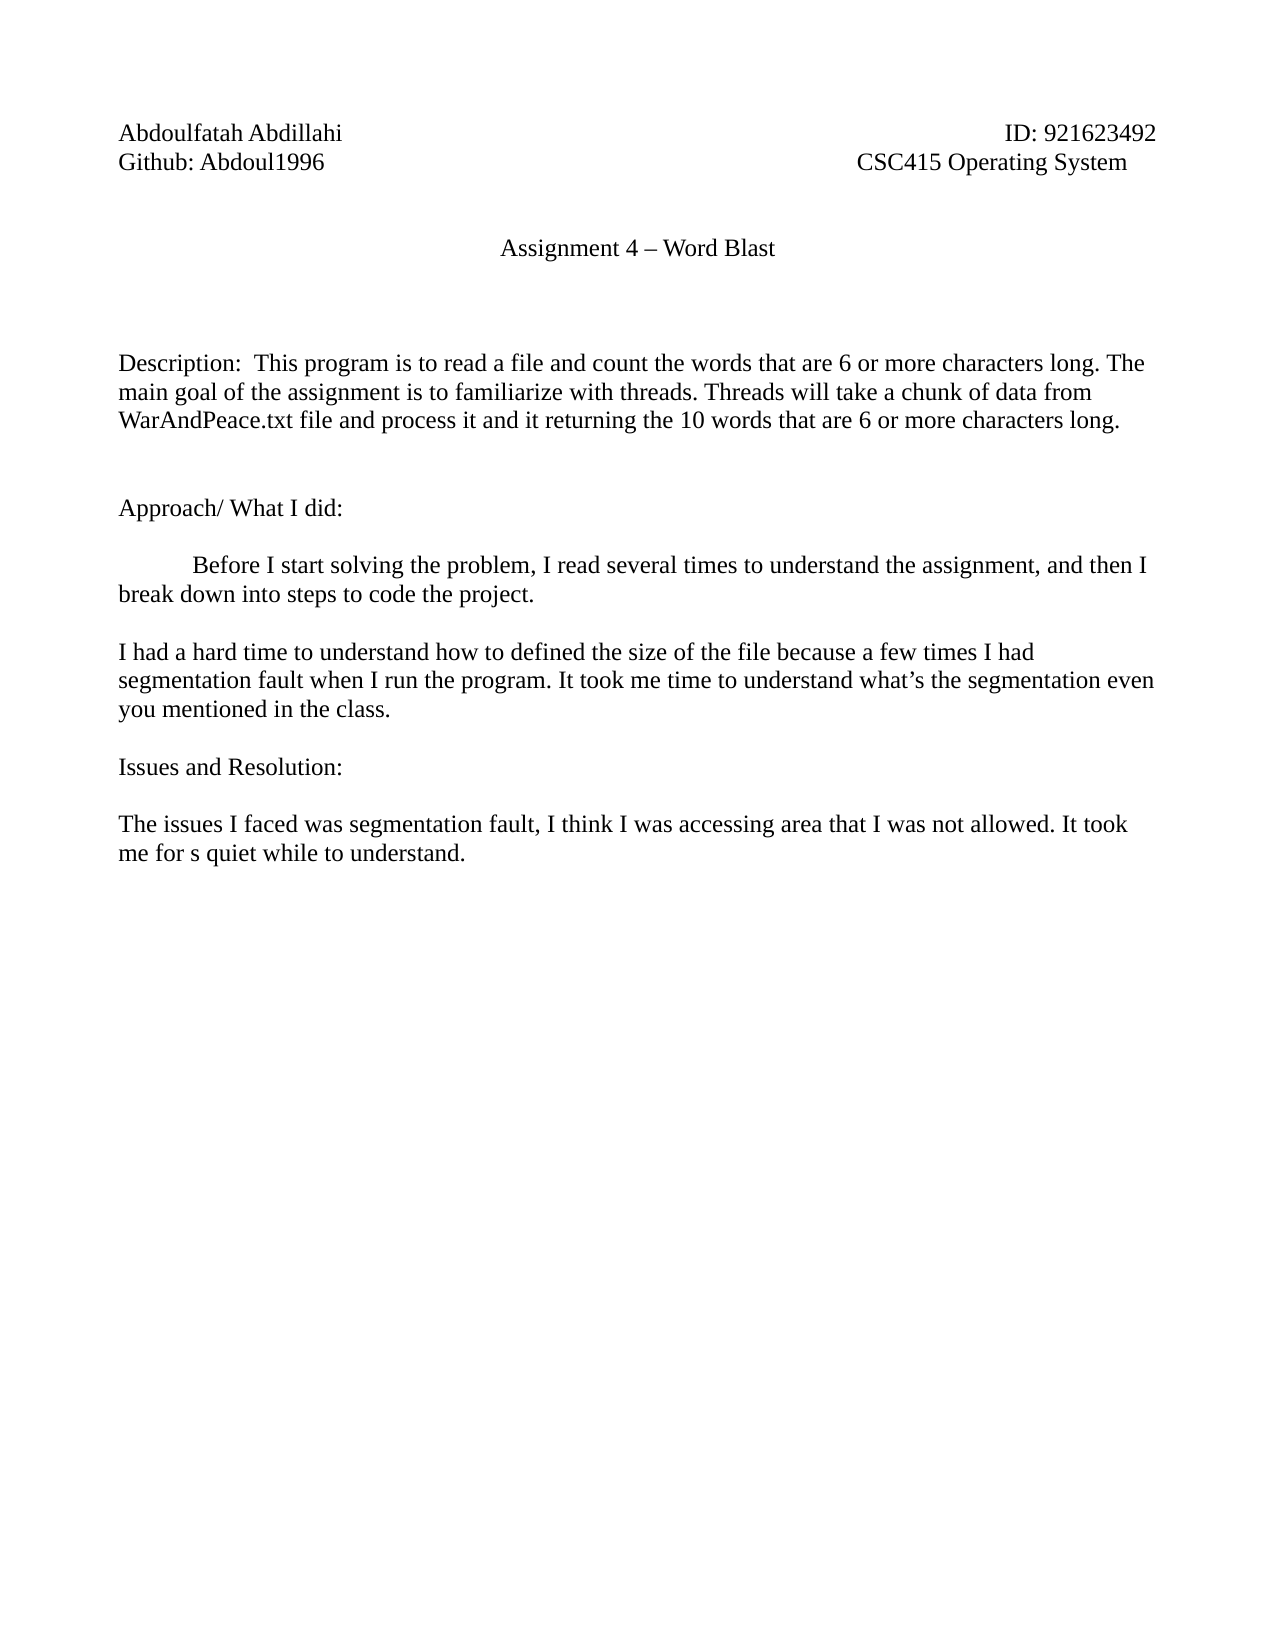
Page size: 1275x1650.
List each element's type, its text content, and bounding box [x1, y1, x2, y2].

text Issues and Resolution: [118, 752, 1157, 780]
text The issues I faced was segmentation fault, I think I was accessing area that I was not allowed. It took me for s quiet while to understand. [118, 809, 1157, 867]
text I had a hard time to understand how to defined the size of the file because a few times I had segmentation fault when I run the program. It took me time to understand what’s the segmentation even you mentioned in the class. [118, 637, 1157, 723]
text Github: Abdoul1996 CSC415 Operating System [118, 147, 1157, 176]
text Approach/ What I did: [118, 493, 1157, 522]
text Description: This program is to read a file and count the words that are 6 or more characters long. The main goal of the assignment is to familiarize with threads. Threads will take a chunk of data from WarAndPeace.txt file and process it and it returning the 10 words that are 6 or more characters long. [118, 348, 1157, 434]
text Abdoulfatah Abdillahi ID: 921623492 [118, 118, 1157, 147]
text Before I start solving the problem, I read several times to understand the assignment, and then I break down into steps to code the project. [118, 550, 1157, 608]
text Assignment 4 – Word Blast [118, 233, 1157, 262]
